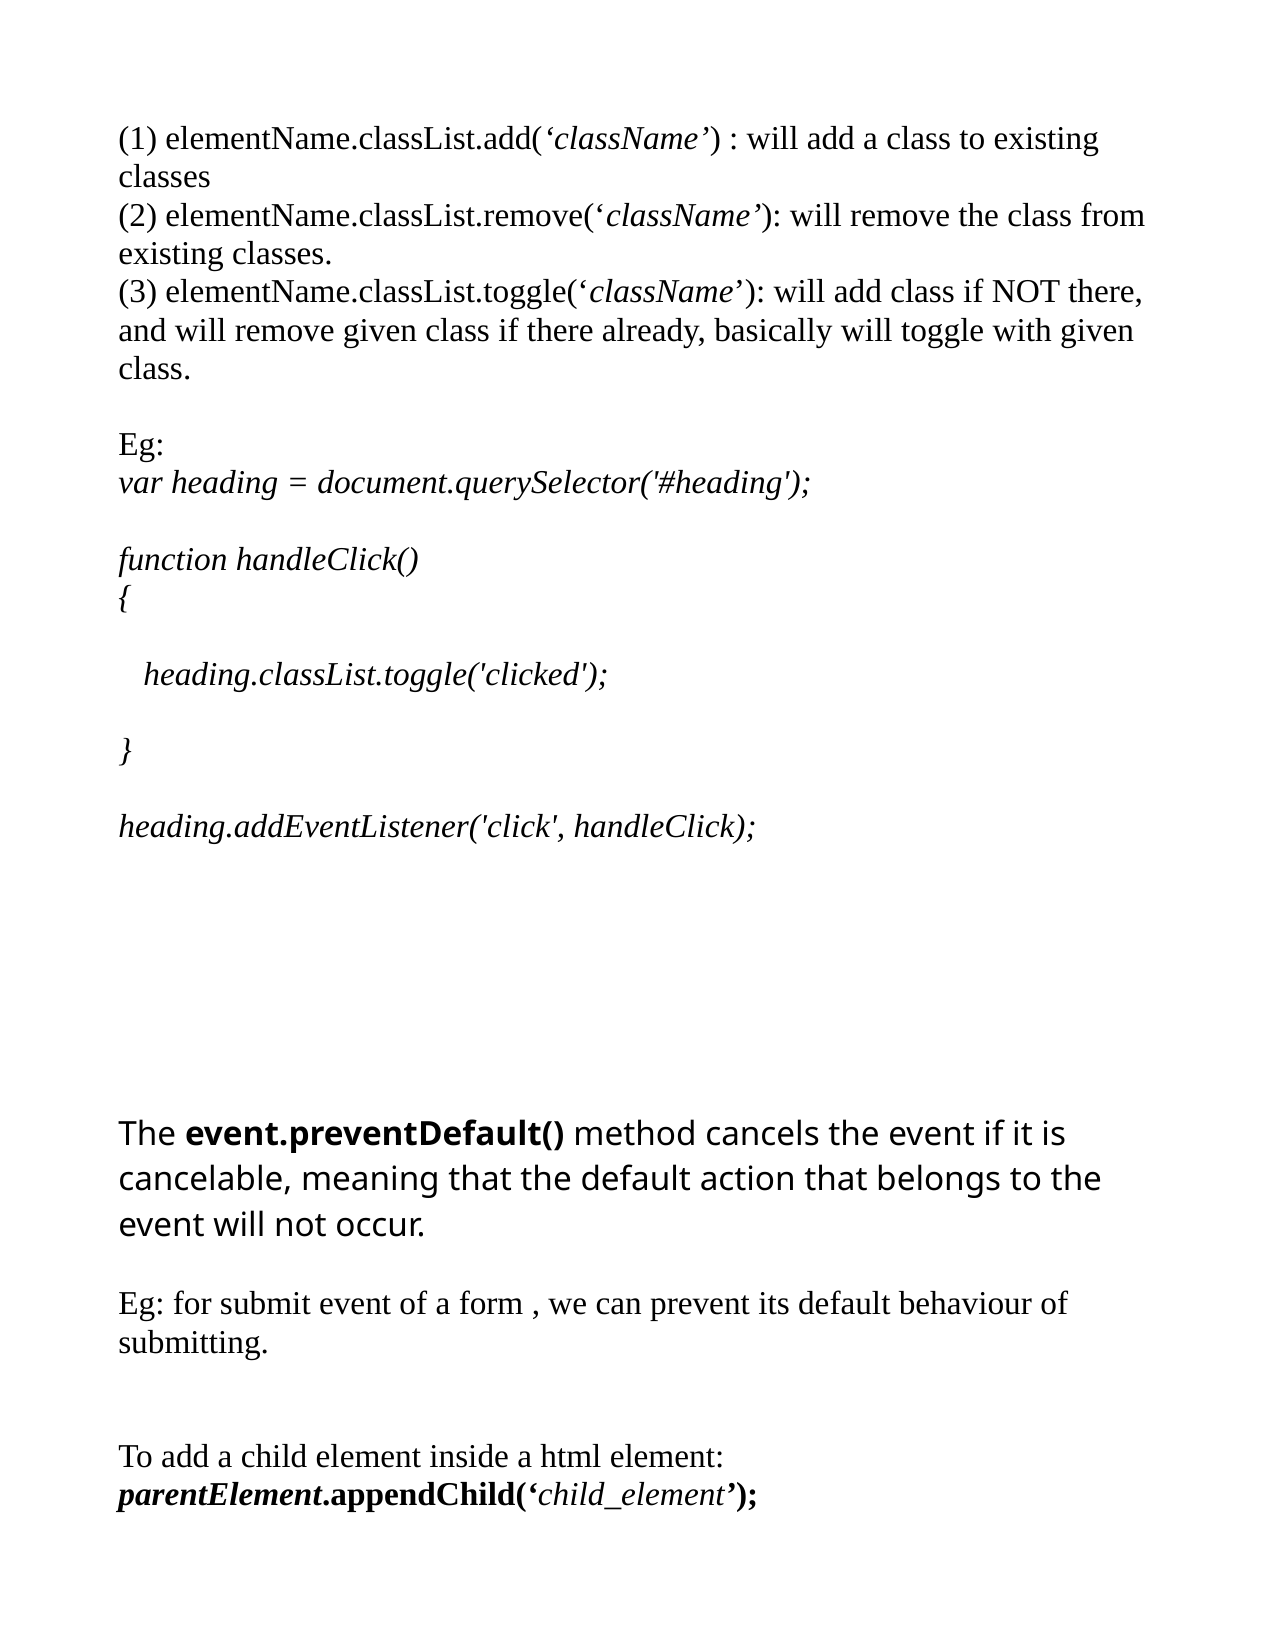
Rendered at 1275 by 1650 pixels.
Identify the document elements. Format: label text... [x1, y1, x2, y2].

text heading.addEventListener('click', handleClick); [118, 807, 1157, 845]
text heading.classList.toggle('clicked'); [118, 654, 1157, 692]
text var heading = document.querySelector('#heading'); [118, 463, 1157, 501]
text The event.preventDefault() method cancels the event if it is cancelable, meaning that the default action that belongs to the event will not occur. [118, 1109, 1157, 1246]
text Eg: for submit event of a form , we can prevent its default behaviour of submitting. [118, 1284, 1157, 1360]
text { [118, 577, 1157, 615]
text parentElement.appendChild(‘child_element’); [118, 1474, 1157, 1513]
text (2) elementName.classList.remove(‘className’): will remove the class from existing classes. [118, 195, 1157, 271]
text Eg: [118, 424, 1157, 463]
text To add a child element inside a html element: [118, 1436, 1157, 1474]
text } [118, 730, 1157, 769]
text function handleClick() [118, 539, 1157, 577]
text (3) elementName.classList.toggle(‘className’): will add class if NOT there, and will remove given class if there already, basically will toggle with given class. [118, 271, 1157, 386]
text (1) elementName.classList.add(‘className’) : will add a class to existing classes [118, 118, 1157, 195]
